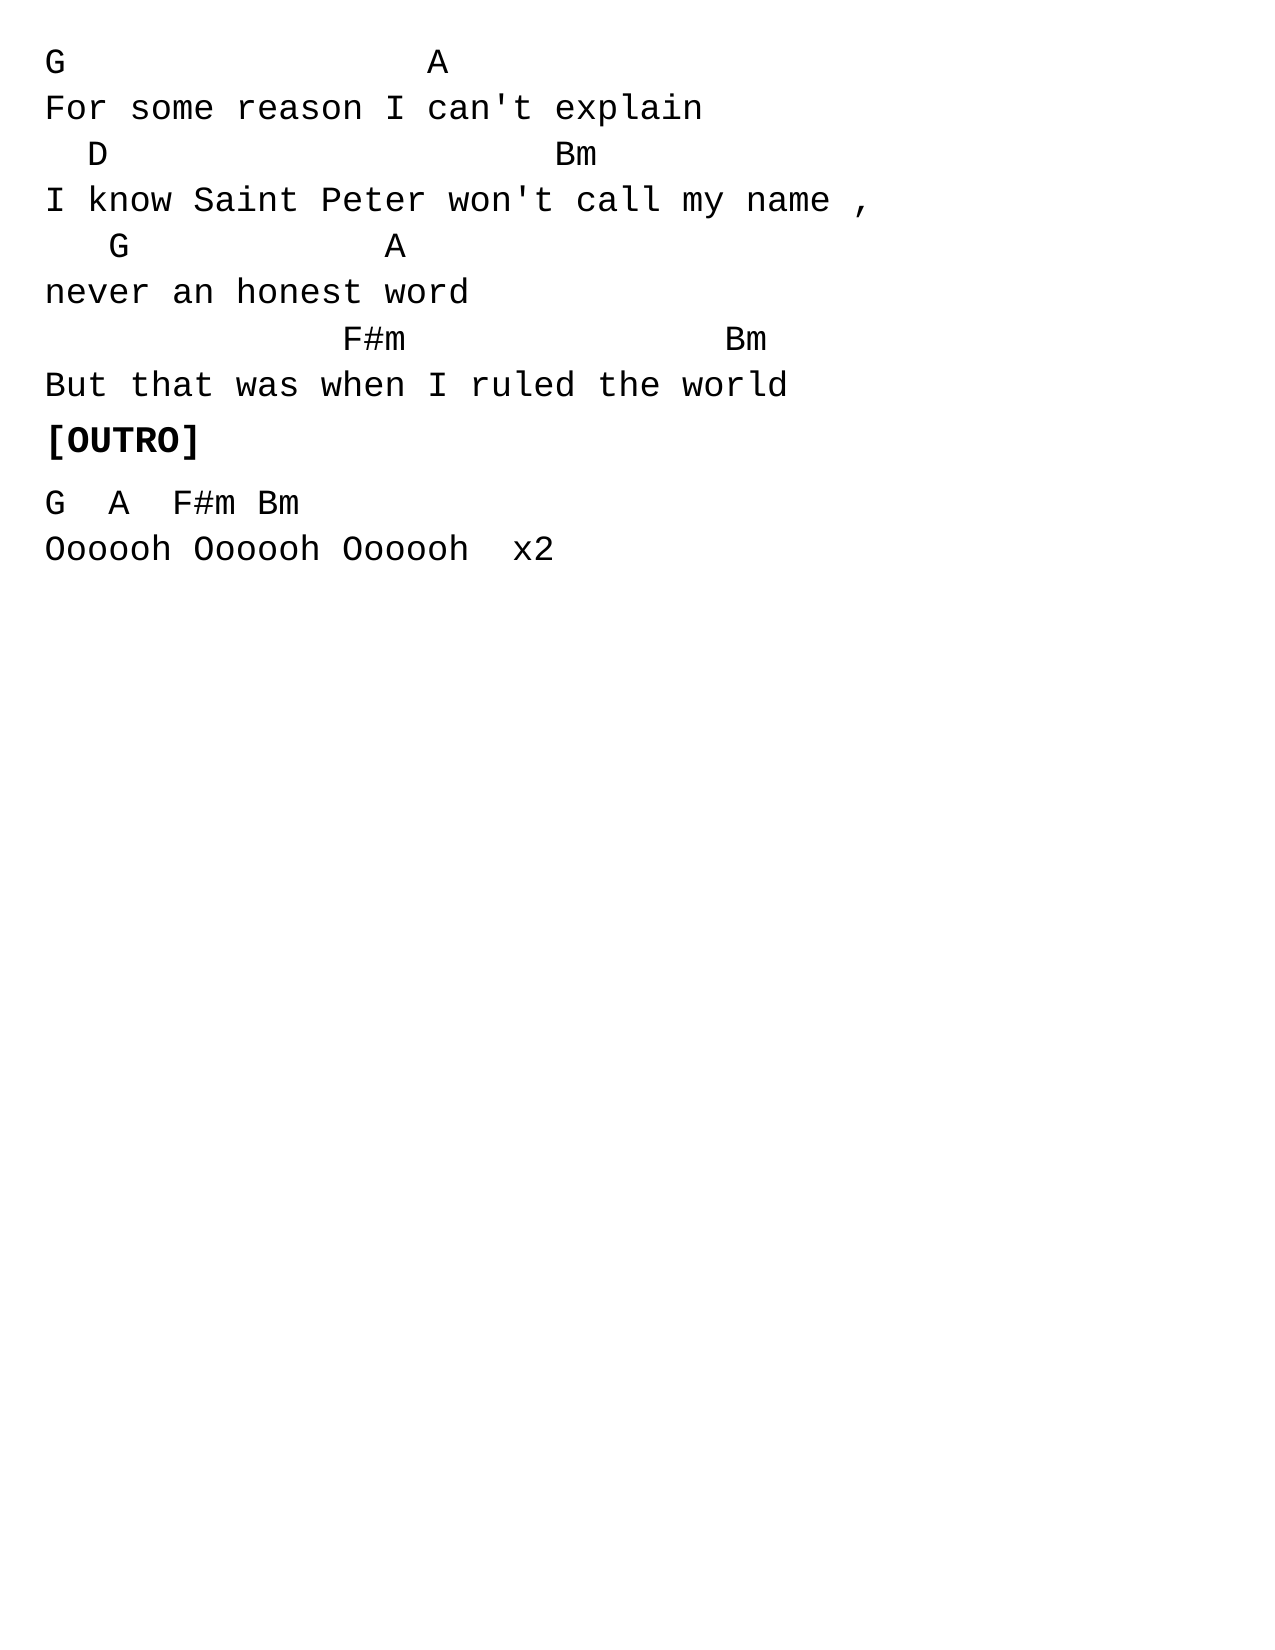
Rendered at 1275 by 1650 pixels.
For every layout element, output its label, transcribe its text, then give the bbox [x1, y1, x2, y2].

subtitle [OUTRO] [44, 421, 1231, 464]
text For some reason I can't explain [44, 90, 1231, 130]
text I know Saint Peter won't call my name , [44, 182, 1231, 222]
text never an honest word [44, 274, 1231, 314]
text G A [44, 44, 1231, 84]
text G A [44, 228, 1231, 268]
text Oooooh Oooooh Oooooh x2 [44, 531, 1231, 571]
text G A F#m Bm [44, 485, 1231, 525]
text D Bm [44, 136, 1231, 176]
text F#m Bm [44, 321, 1231, 361]
text But that was when I ruled the world [44, 367, 1231, 407]
